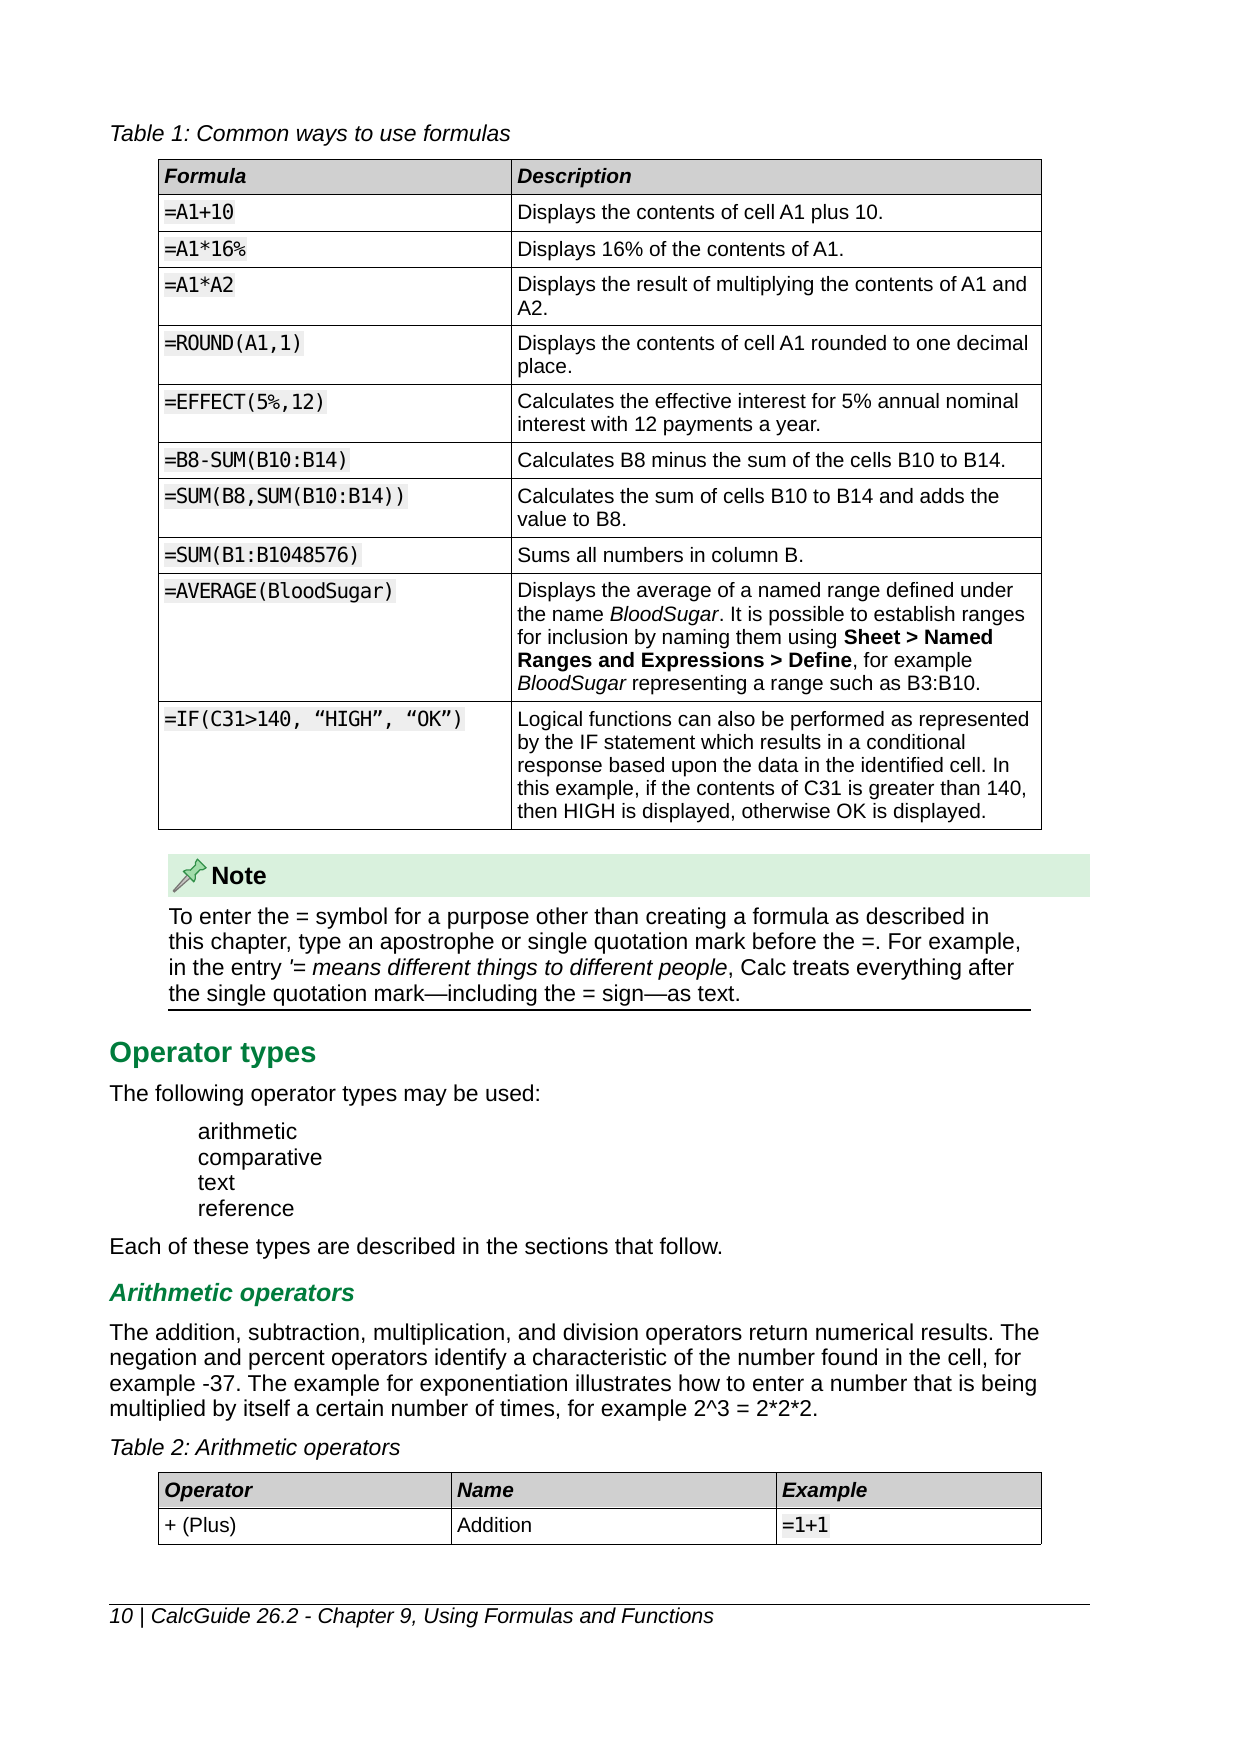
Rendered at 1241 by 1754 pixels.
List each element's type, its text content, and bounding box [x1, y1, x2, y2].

text Table 2: Arithmetic operators [109, 1434, 1090, 1460]
table_cell Displays the contents of cell A1 rounded to one decimal place. [512, 326, 1041, 384]
text The addition, subtraction, multiplication, and division operators return numerical results. The negation and percent operators identify a characteristic of the number found in the cell, for example -37. The example for exponentiation illustrates how to enter a number that is being multiplied by itself a certain number of times, for example 2^3 = 2*2*2. [109, 1319, 1090, 1422]
table_cell Displays 16% of the contents of A1. [512, 232, 1041, 267]
table_cell Displays the result of multiplying the contents of A1 and A2. [512, 268, 1041, 325]
table_cell =A1+10 [159, 195, 511, 231]
table_cell Displays the contents of cell A1 plus 10. [512, 195, 1041, 231]
table_cell =AVERAGE(BloodSugar) [159, 574, 511, 701]
table_cell =A1*16% [159, 232, 511, 267]
table_cell Displays the average of a named range defined under the name BloodSugar. It is possible to establish ranges for inclusion by naming them using Sheet > Named Ranges and Expressions > Define, for example BloodSugar representing a range such as B3:B10. [512, 574, 1041, 701]
table_cell Sums all numbers in column B. [512, 538, 1041, 573]
list reference [198, 1196, 1090, 1221]
table_cell =SUM(B8,SUM(B10:B14)) [159, 479, 511, 537]
table_header Formula [159, 160, 511, 194]
list comparative [198, 1144, 1090, 1170]
table_cell Calculates B8 minus the sum of the cells B10 to B14. [512, 443, 1041, 478]
table_cell =SUM(B1:B1048576) [159, 538, 511, 573]
table_header Description [512, 160, 1041, 194]
table_header Operator [159, 1473, 451, 1507]
table_cell =A1*A2 [159, 268, 511, 325]
table_cell Calculates the effective interest for 5% annual nominal interest with 12 payments a year. [512, 385, 1041, 442]
list text [198, 1170, 1090, 1196]
subtitle Arithmetic operators [109, 1279, 1090, 1307]
list arithmetic [198, 1119, 1090, 1144]
subtitle Note [168, 854, 1090, 897]
table_cell + (Plus) [159, 1509, 451, 1544]
table_cell =1+1 [777, 1509, 1041, 1544]
text Table 1: Common ways to use formulas [109, 121, 1090, 147]
text Each of these types are described in the sections that follow. [109, 1234, 1090, 1259]
table_cell Addition [452, 1509, 776, 1544]
table_cell =B8-SUM(B10:B14) [159, 443, 511, 478]
table_header Example [777, 1473, 1041, 1507]
table_cell =EFFECT(5%,12) [159, 385, 511, 442]
text To enter the = symbol for a purpose other than creating a formula as described in this chapter, type an apostrophe or single quotation mark before the =. For example, in the entry '= means different things to different people, Calc treats everything after the single quotation mark—including the = sign—as text. [168, 903, 1031, 1009]
table_cell Logical functions can also be performed as represented by the IF statement which results in a conditional response based upon the data in the identified cell. In this example, if the contents of C31 is greater than 140, then HIGH is displayed, otherwise OK is displayed. [512, 702, 1041, 829]
table_cell Calculates the sum of cells B10 to B14 and adds the value to B8. [512, 479, 1041, 537]
table_cell =ROUND(A1,1) [159, 326, 511, 384]
table_cell =IF(C31>140, “HIGH”, “OK”) [159, 702, 511, 829]
table_header Name [452, 1473, 776, 1507]
list The following operator types may be used: [109, 1081, 1090, 1106]
subtitle Operator types [109, 1036, 1090, 1068]
